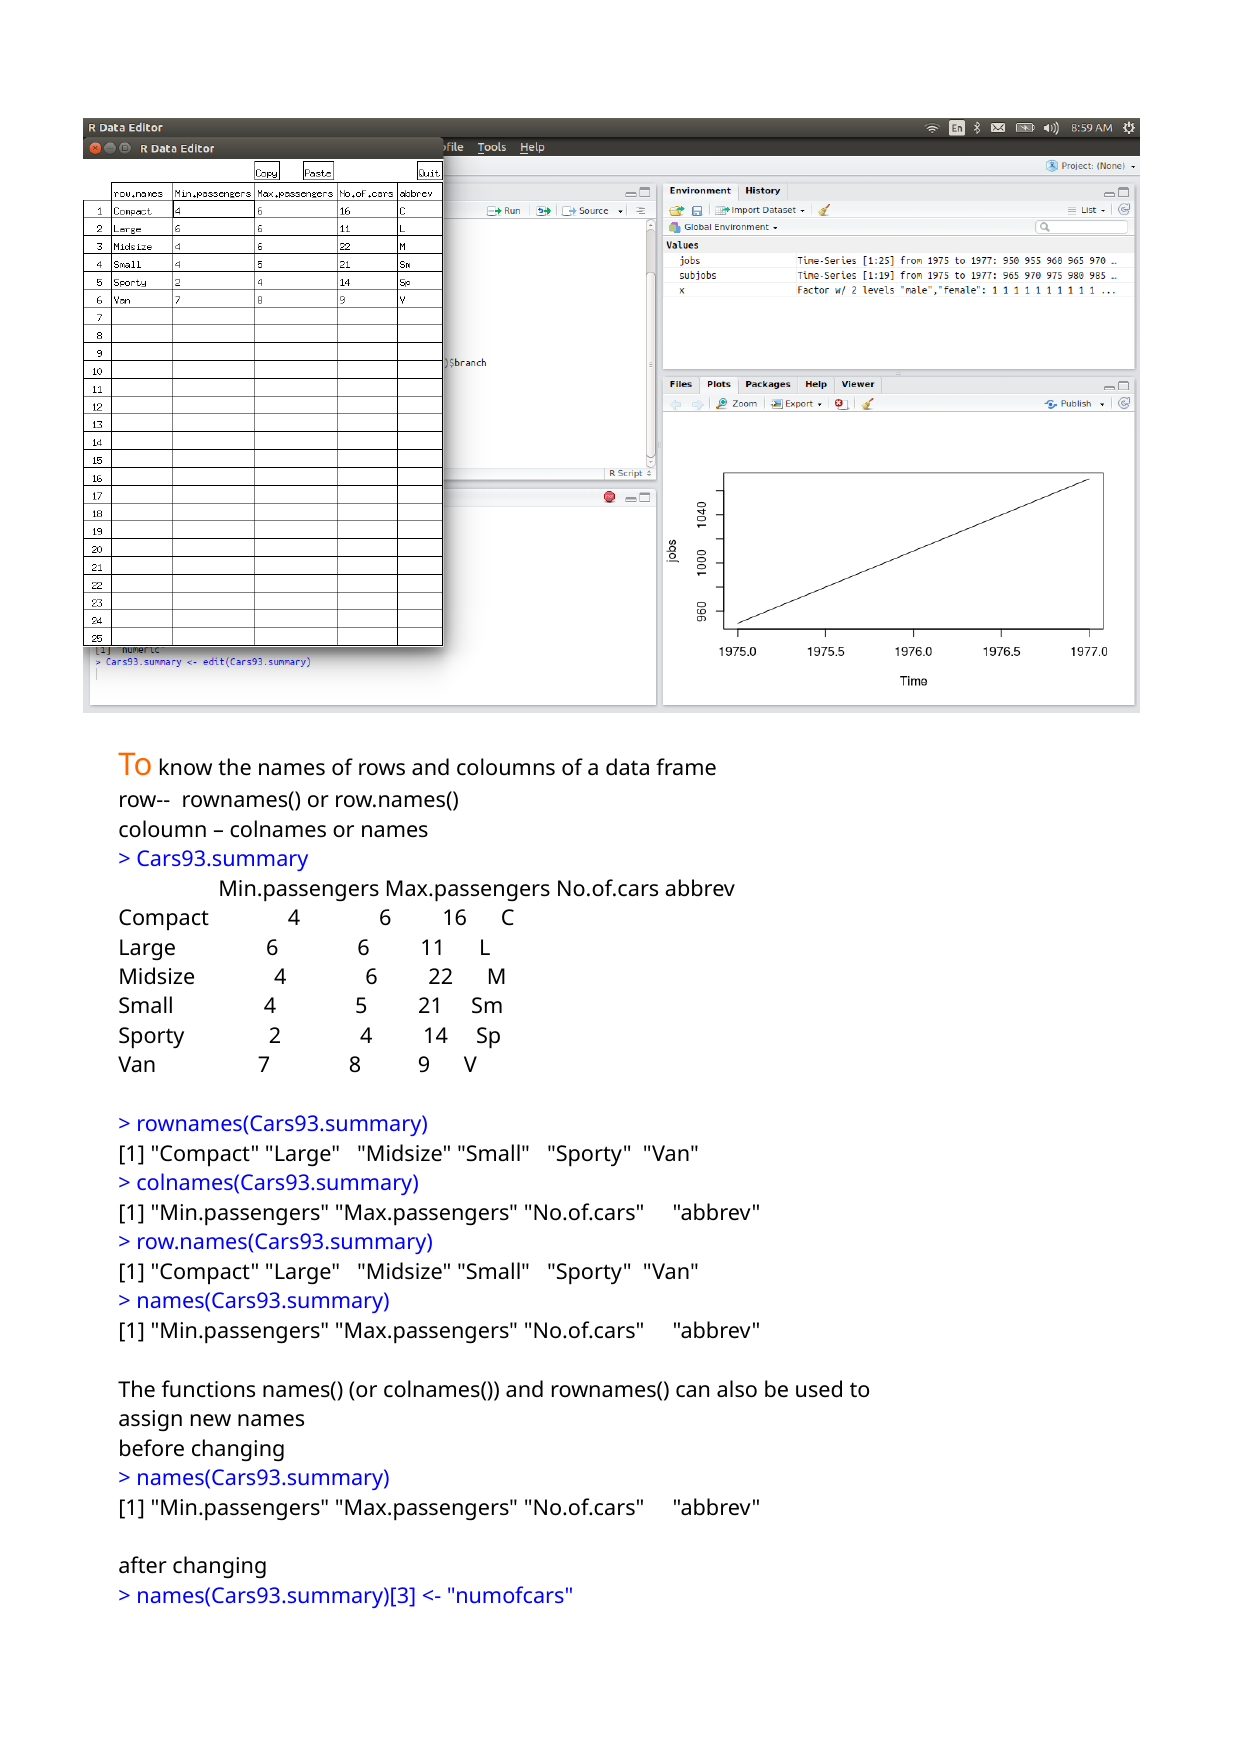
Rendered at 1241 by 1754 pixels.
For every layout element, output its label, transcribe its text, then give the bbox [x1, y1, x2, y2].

text Midsize 4 6 22 M [118, 961, 1122, 991]
text > names(Cars93.summary) [118, 1286, 1122, 1315]
text The functions names() (or colnames()) and rownames() can also be used to [118, 1374, 1122, 1403]
text [1] "Min.passengers" "Max.passengers" "No.of.cars" "abbrev" [118, 1315, 1122, 1344]
text > rownames(Cars93.summary) [118, 1109, 1122, 1138]
text Sporty 2 4 14 Sp [118, 1020, 1122, 1050]
text Large 6 6 11 L [118, 932, 1122, 961]
text [1] "Min.passengers" "Max.passengers" "No.of.cars" "abbrev" [118, 1197, 1122, 1227]
text [1] "Min.passengers" "Max.passengers" "No.of.cars" "abbrev" [118, 1492, 1122, 1521]
text [1] "Compact" "Large" "Midsize" "Small" "Sporty" "Van" [118, 1256, 1122, 1286]
text To know the names of rows and coloumns of a data frame [118, 742, 1122, 784]
text [1] "Compact" "Large" "Midsize" "Small" "Sporty" "Van" [118, 1138, 1122, 1168]
text Min.passengers Max.passengers No.of.cars abbrev [118, 873, 1122, 902]
text assign new names [118, 1403, 1122, 1433]
text > names(Cars93.summary) [118, 1462, 1122, 1492]
text Compact 4 6 16 C [118, 902, 1122, 932]
text before changing [118, 1433, 1122, 1462]
picture [83, 118, 1140, 713]
text row-- rownames() or row.names() [118, 784, 1122, 814]
text after changing [118, 1551, 1122, 1580]
text > row.names(Cars93.summary) [118, 1227, 1122, 1256]
text coloumn – colnames or names [118, 814, 1122, 843]
text > names(Cars93.summary)[3] <- "numofcars" [118, 1580, 1122, 1610]
text > Cars93.summary [118, 843, 1122, 873]
text Van 7 8 9 V [118, 1050, 1122, 1079]
text > colnames(Cars93.summary) [118, 1168, 1122, 1197]
text Small 4 5 21 Sm [118, 991, 1122, 1020]
